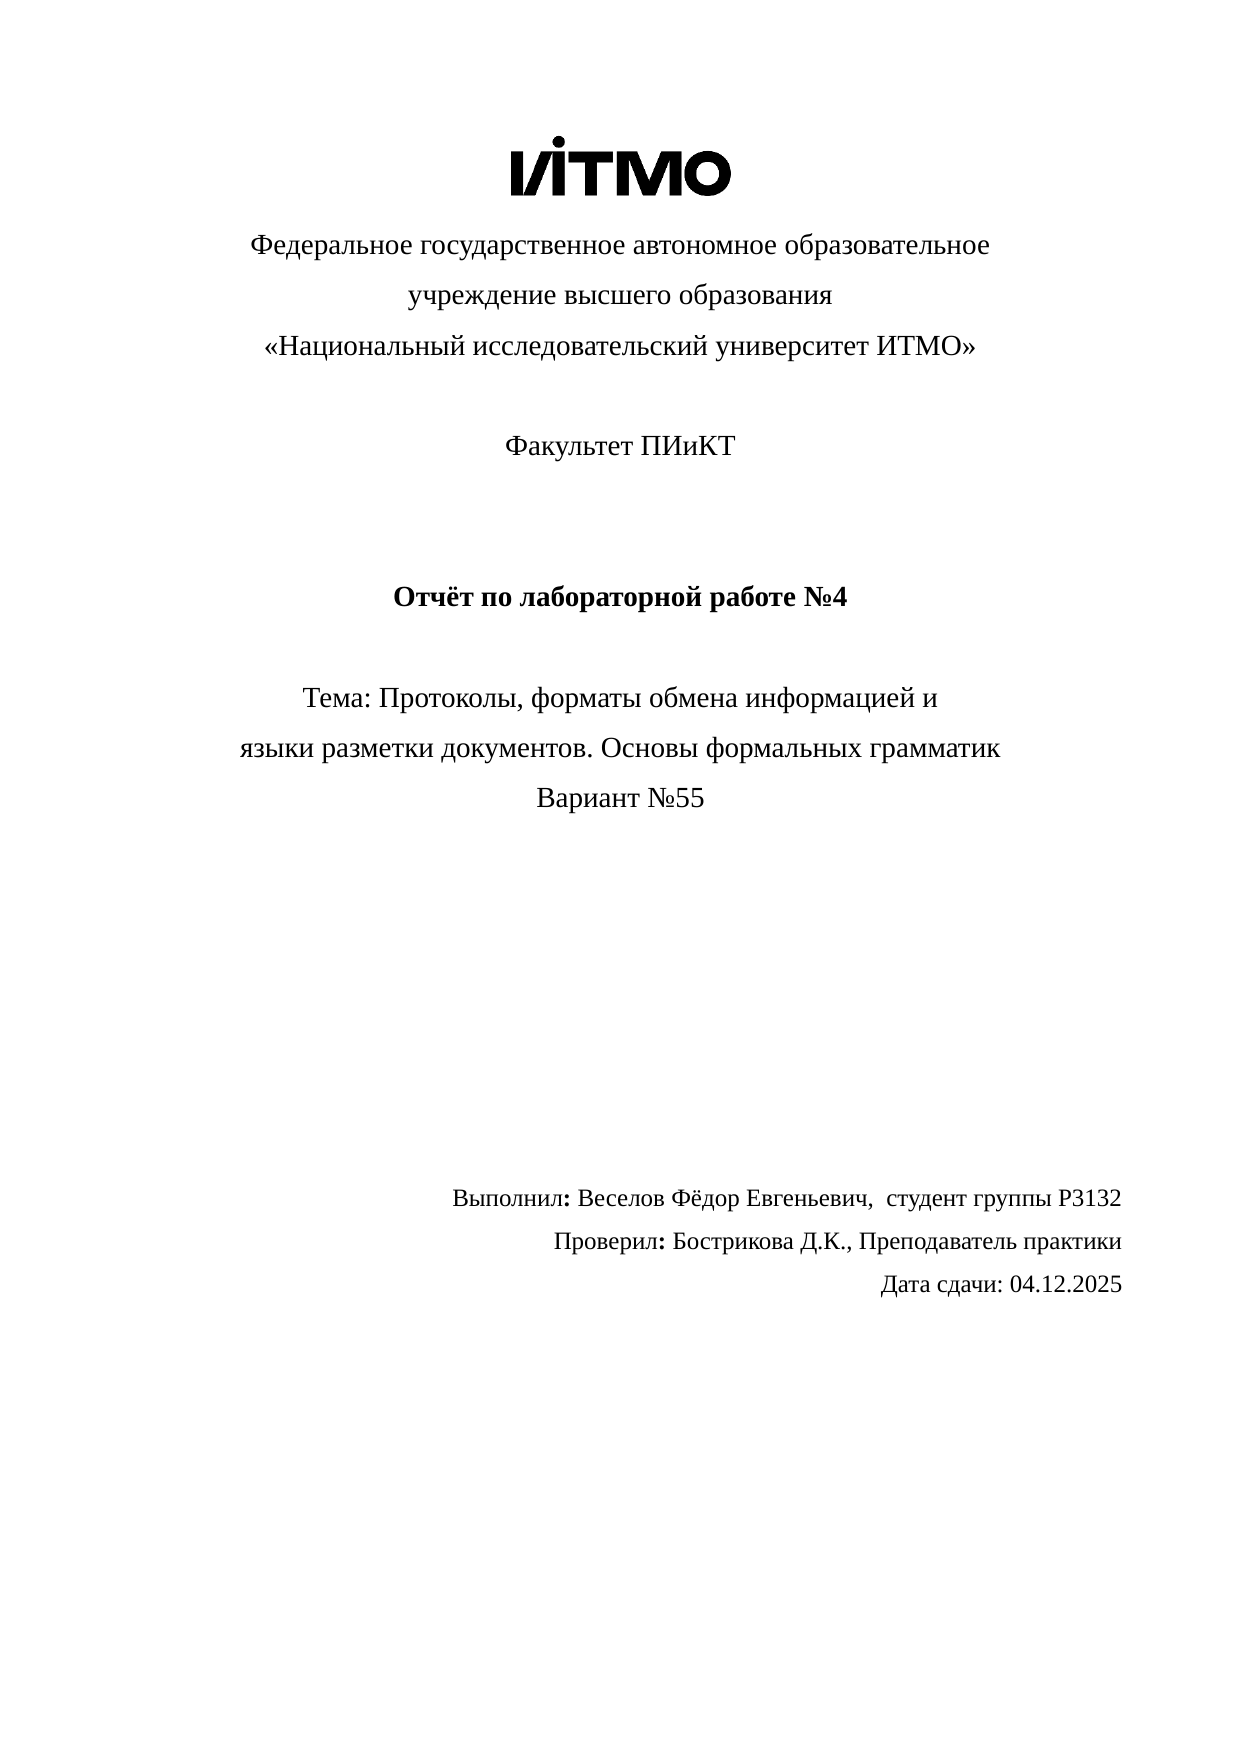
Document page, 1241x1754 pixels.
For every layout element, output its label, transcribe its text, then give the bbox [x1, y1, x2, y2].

text Дата сдачи: 04.12.2025 [118, 1269, 1122, 1298]
text Выполнил: Веселов Фёдор Евгеньевич, студент группы Р3132 [118, 1183, 1122, 1212]
text языки разметки документов. Основы формальных грамматик [118, 730, 1122, 764]
text Вариант №55 [118, 781, 1122, 814]
text Отчёт по лабораторной работе №4 [118, 579, 1122, 613]
text учреждение высшего образования [118, 277, 1122, 311]
text Проверил: Бострикова Д.К., Преподаватель практики [118, 1226, 1122, 1255]
text «Национальный исследовательский университет ИТМО» [118, 328, 1122, 361]
text Тема: Протоколы, форматы обмена информацией и [118, 680, 1122, 713]
text Факультет ПИиКТ [118, 428, 1122, 462]
picture [500, 118, 741, 213]
text Федеральное государственное автономное образовательное [118, 227, 1122, 261]
